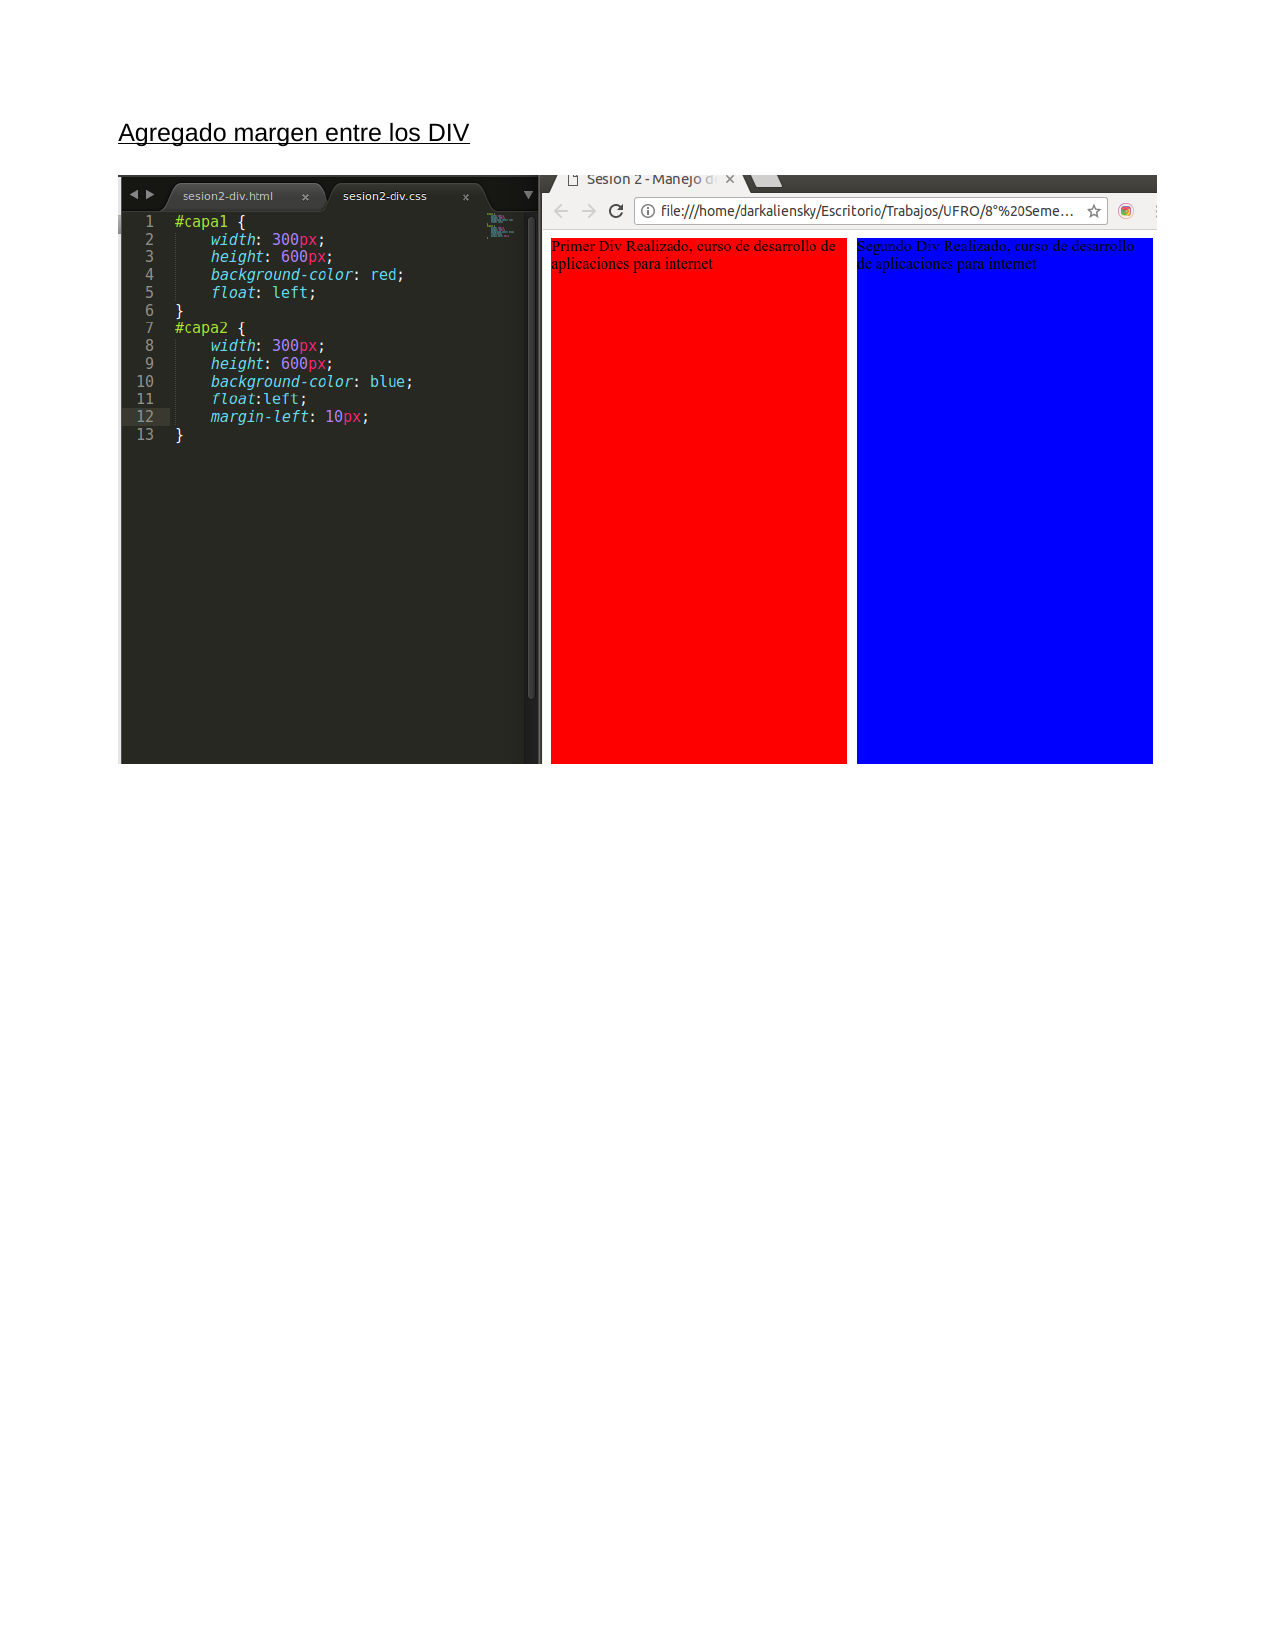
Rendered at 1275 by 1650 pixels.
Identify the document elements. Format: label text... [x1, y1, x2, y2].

picture [118, 175, 1157, 764]
text Agregado margen entre los DIV [118, 118, 1157, 147]
